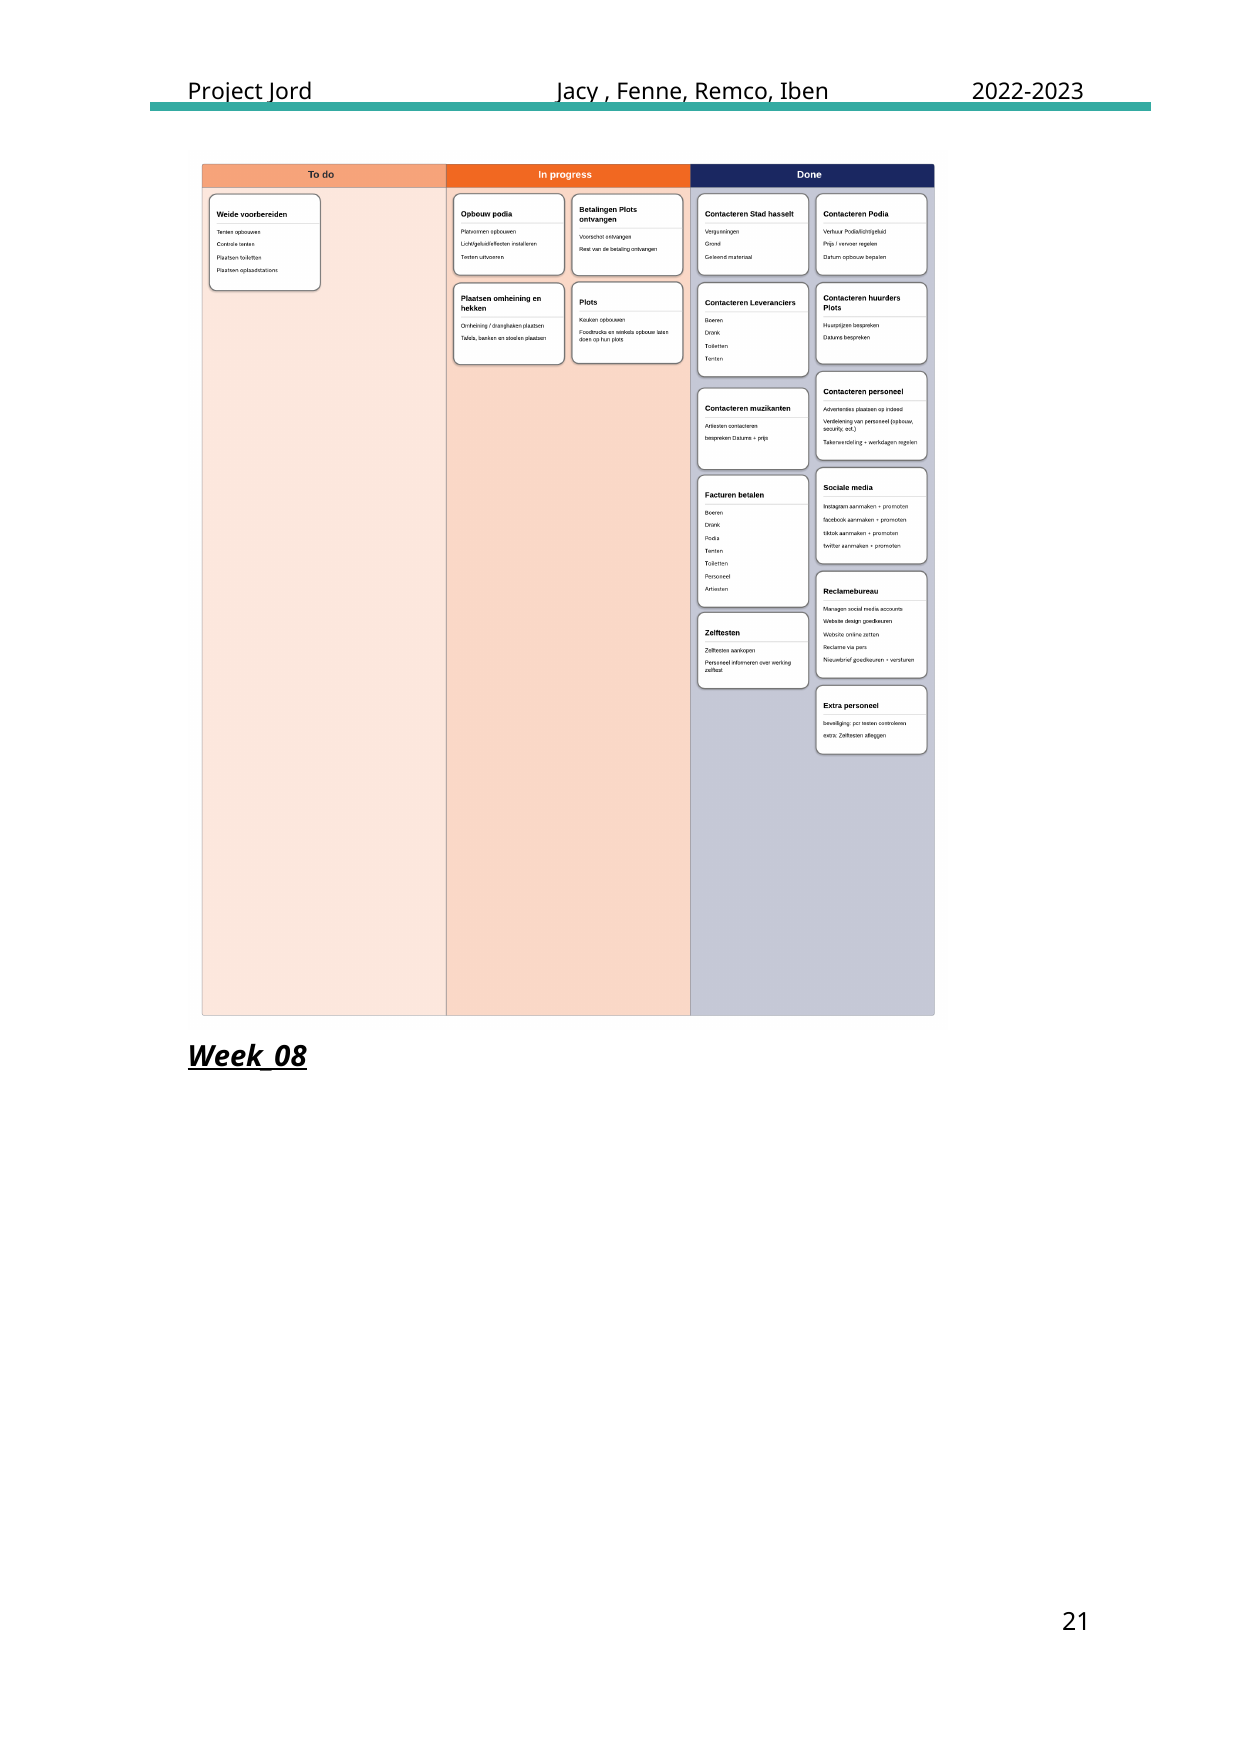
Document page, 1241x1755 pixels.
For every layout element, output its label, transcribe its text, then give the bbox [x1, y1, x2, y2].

text Week_08 [150, 1035, 1090, 1074]
